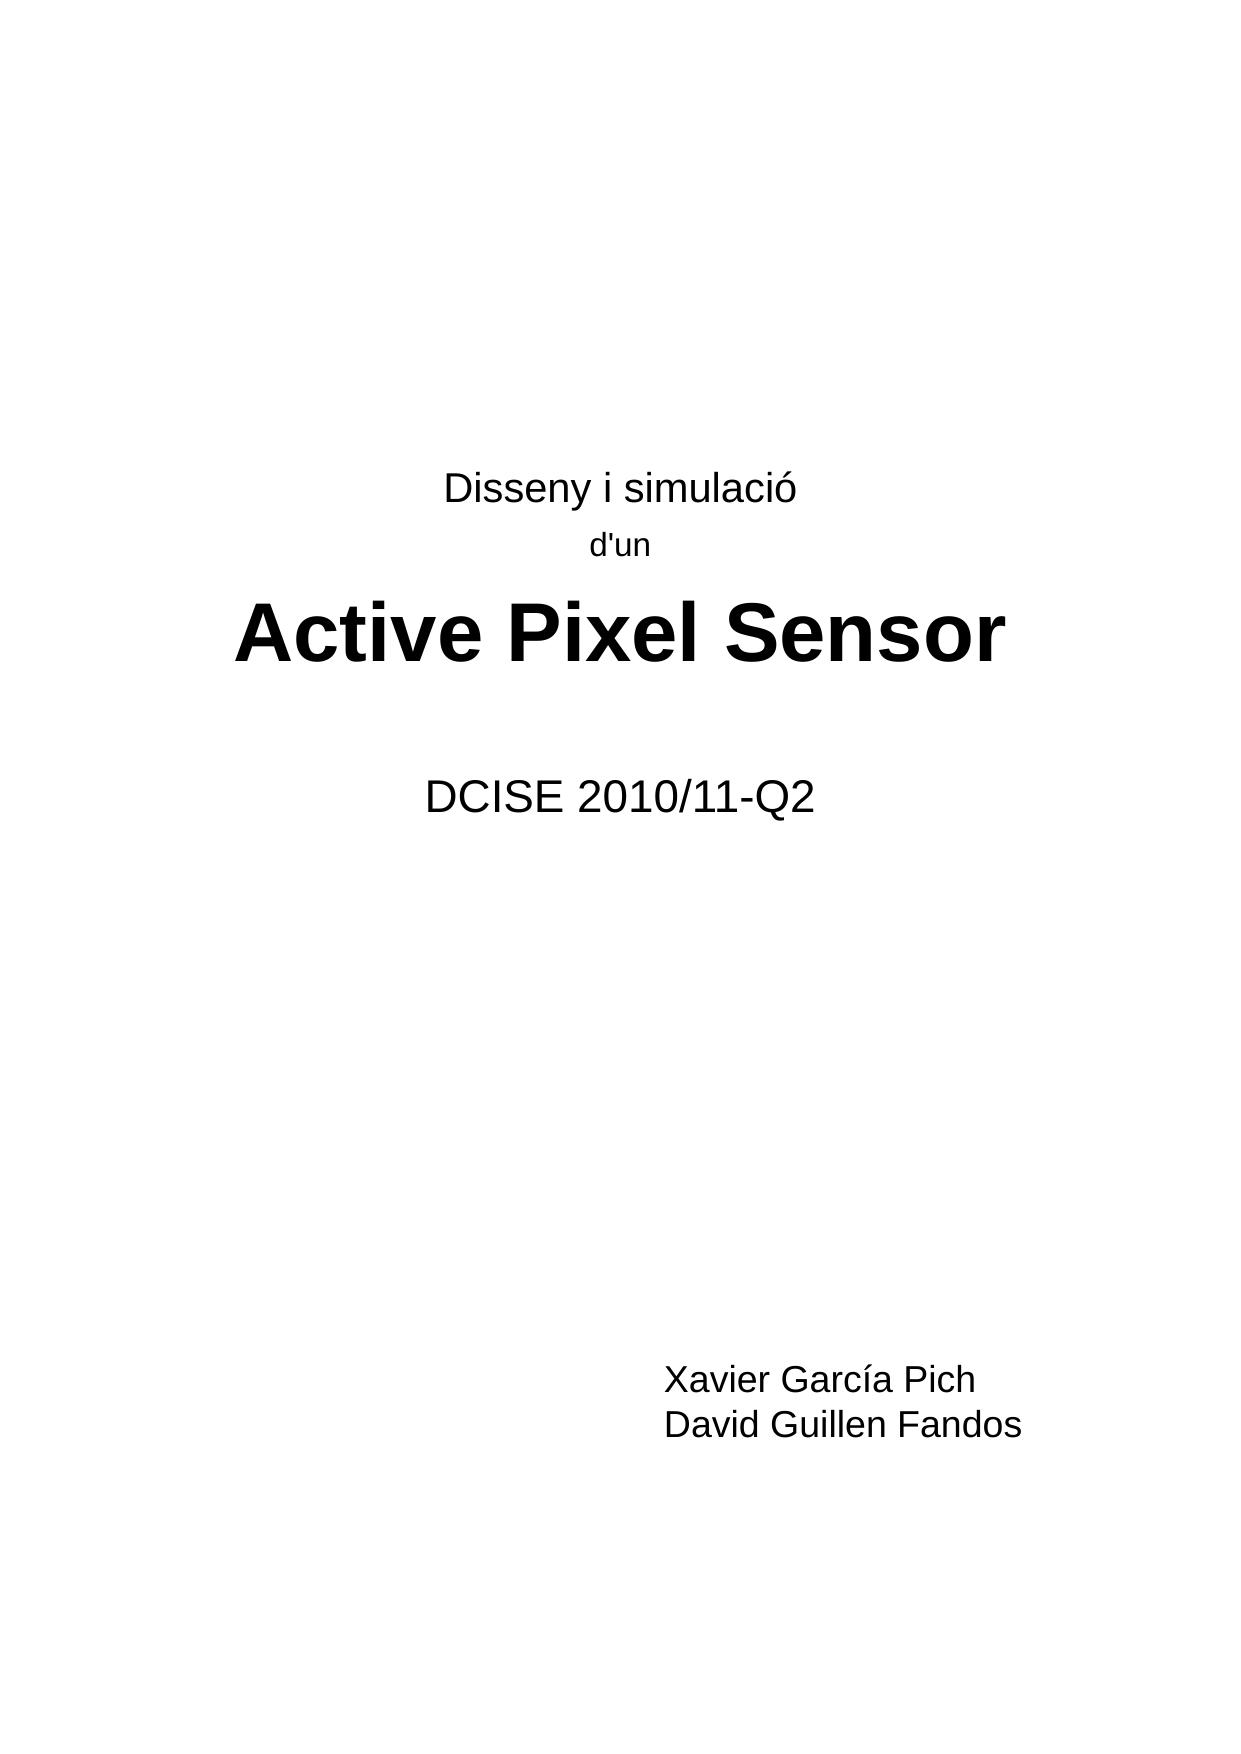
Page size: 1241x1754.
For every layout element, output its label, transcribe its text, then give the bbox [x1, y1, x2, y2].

text DCISE 2010/11-Q2 [118, 770, 1122, 823]
text Disseny i simulació [118, 463, 1122, 511]
text Active Pixel Sensor [118, 583, 1122, 679]
text David Guillen Fandos [118, 1402, 1122, 1446]
text d'un [118, 525, 1122, 564]
text Xavier García Pich [118, 1350, 1122, 1402]
